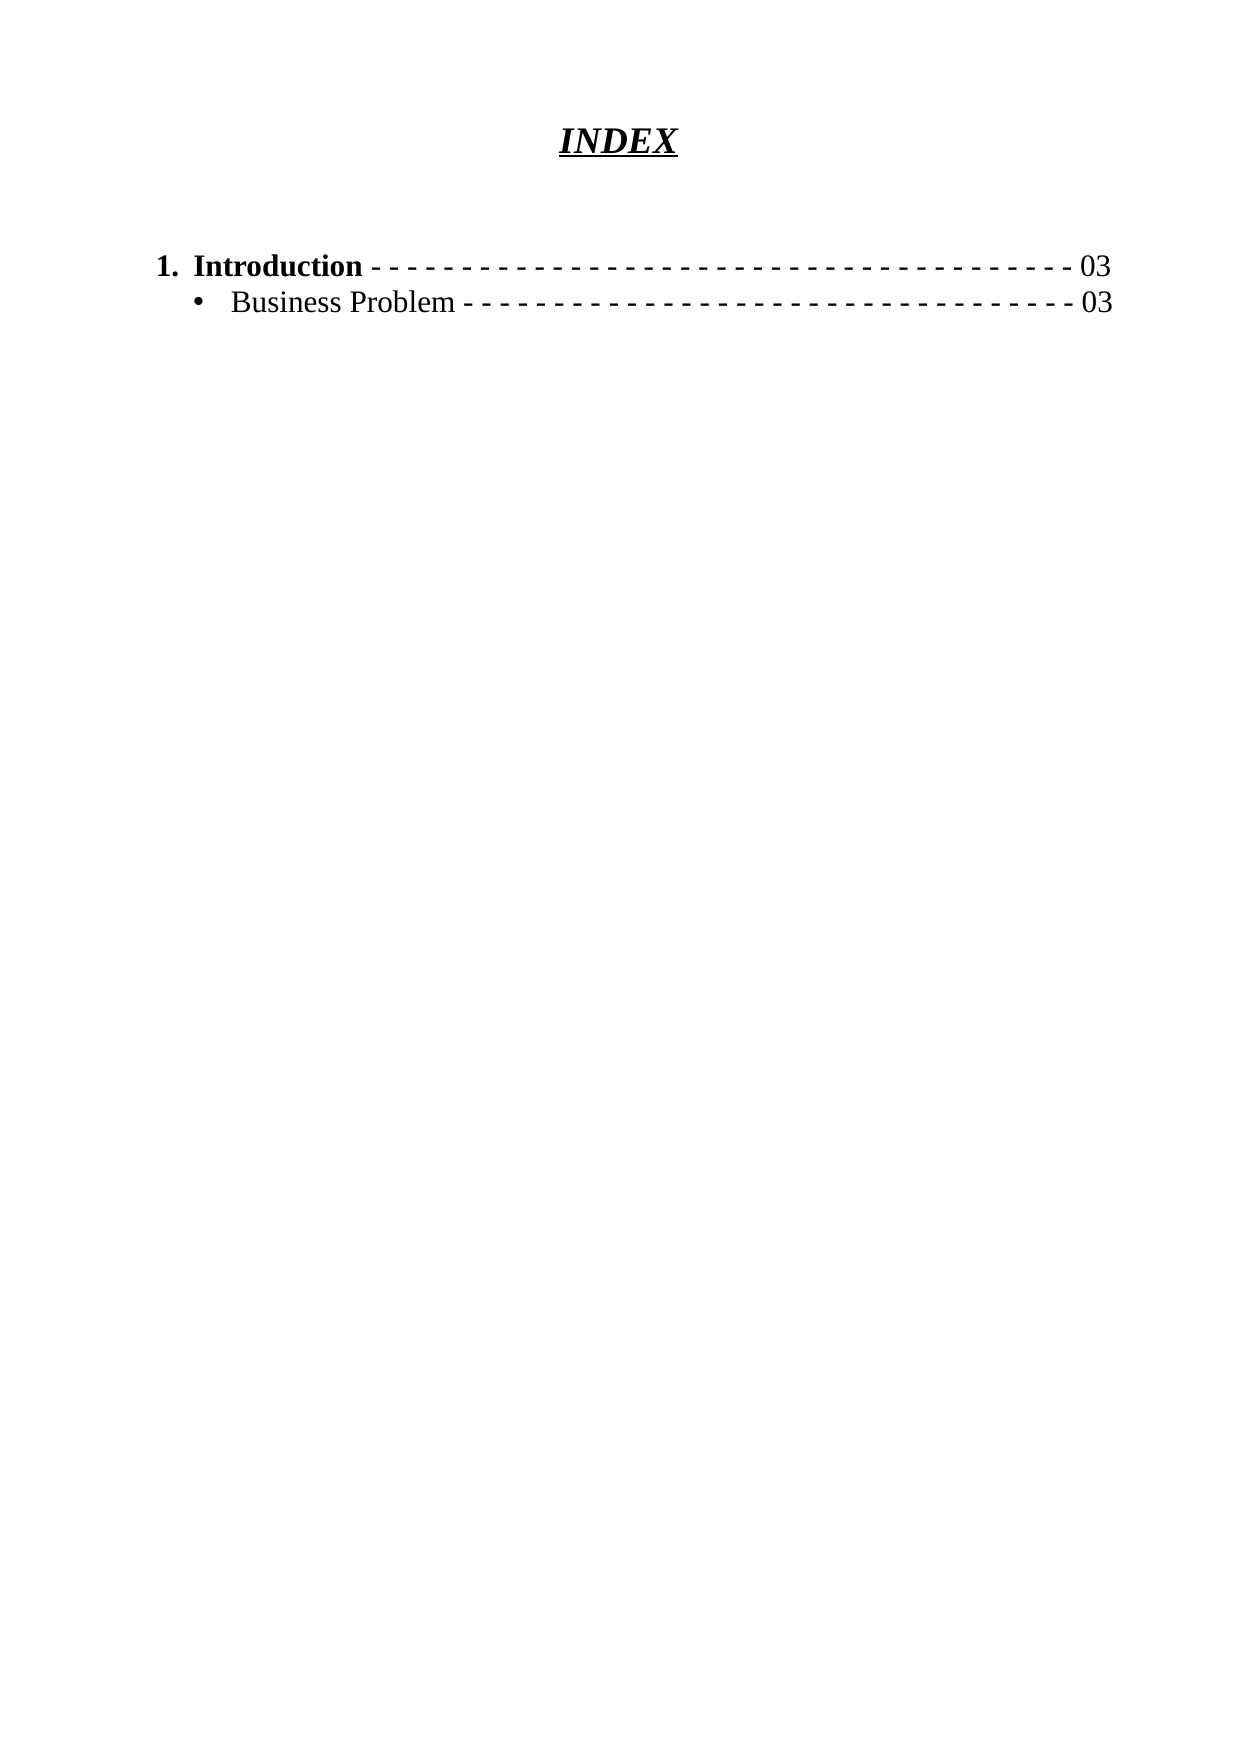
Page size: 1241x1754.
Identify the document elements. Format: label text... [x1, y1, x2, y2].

list Introduction - - - - - - - - - - - - - - - - - - - - - - - - - - - - - - - - - - - - - - - 03 [156, 247, 1122, 283]
text INDEX [118, 118, 1122, 161]
list Business Problem - - - - - - - - - - - - - - - - - - - - - - - - - - - - - - - - - - 03 [193, 283, 1122, 319]
